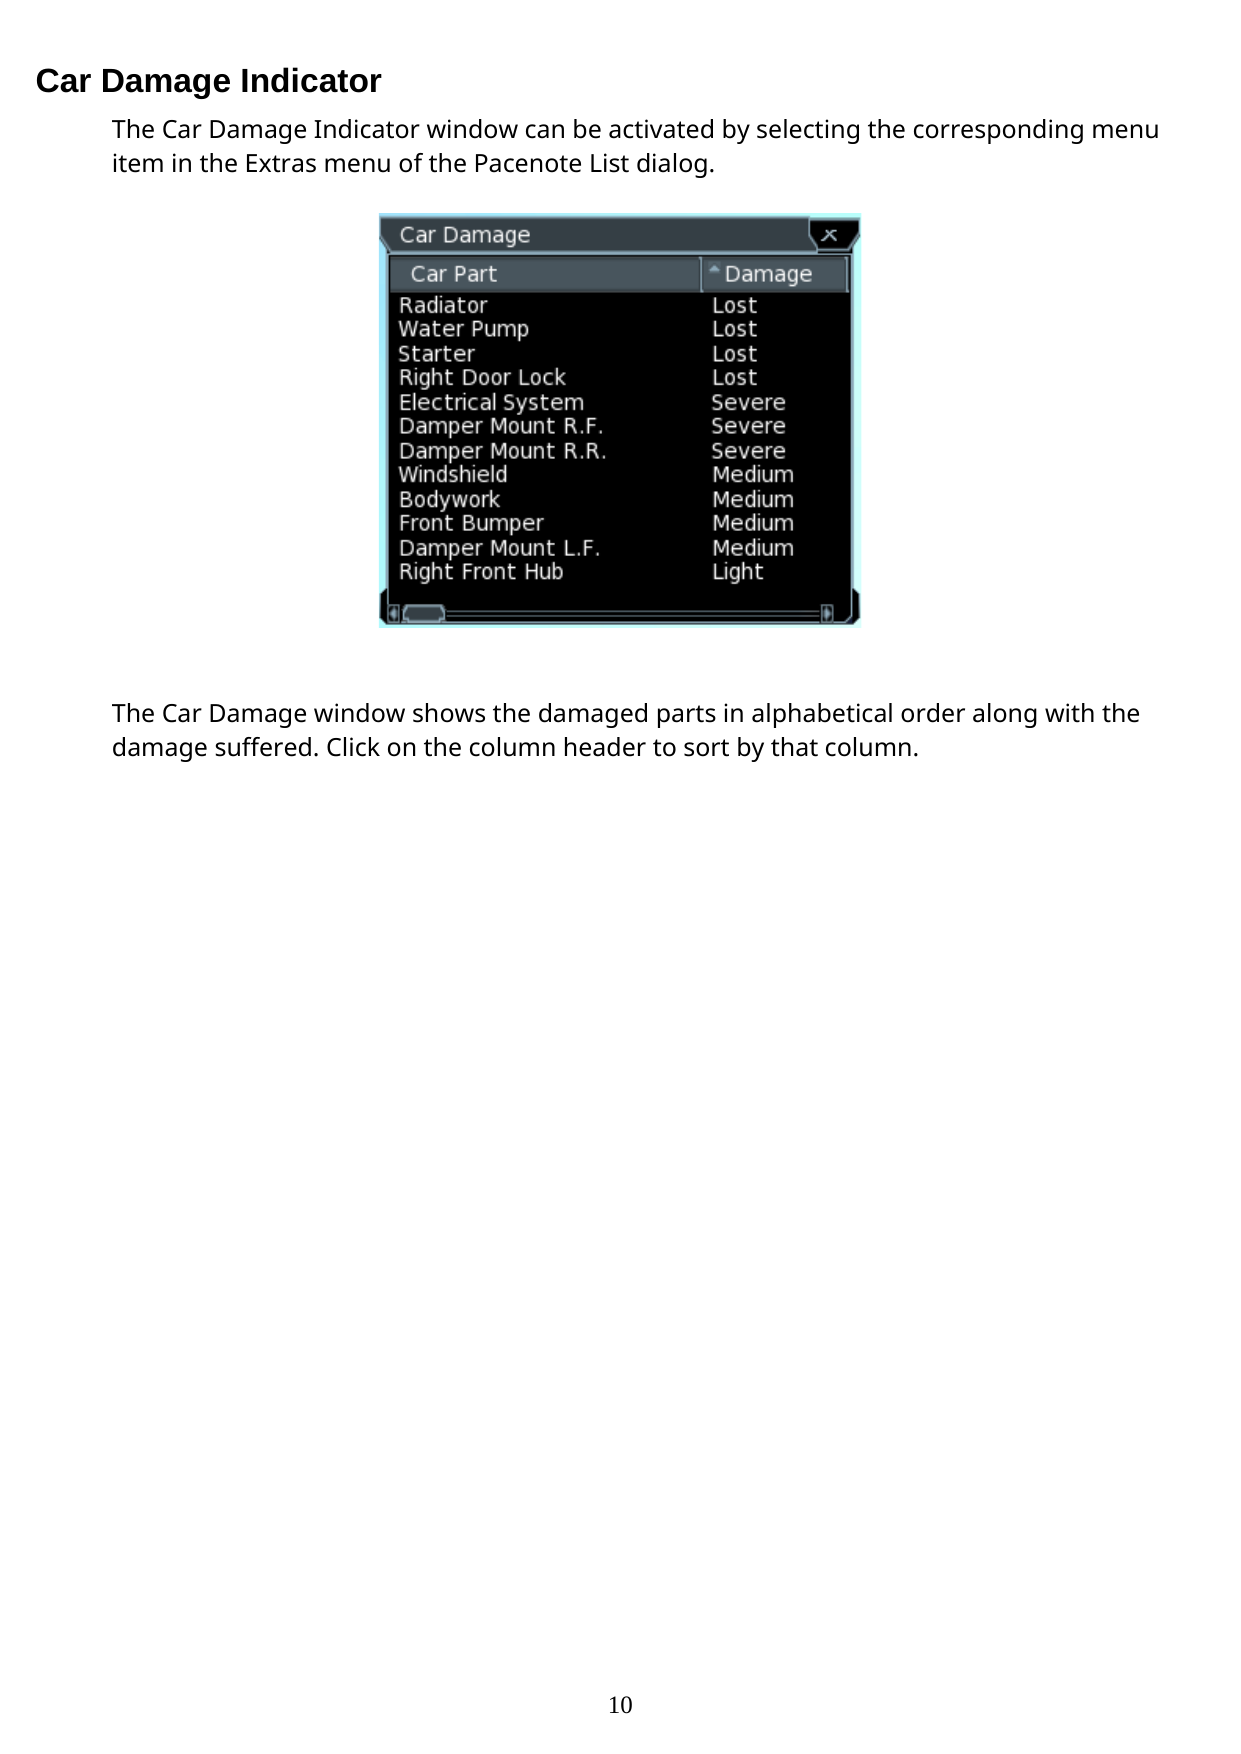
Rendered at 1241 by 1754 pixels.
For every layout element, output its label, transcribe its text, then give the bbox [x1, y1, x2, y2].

text The Car Damage Indicator window can be activated by selecting the corresponding menu item in the Extras menu of the Pacenote List dialog. [112, 112, 1205, 180]
picture [378, 213, 862, 628]
text The Car Damage window shows the damaged parts in alphabetical order along with the damage suffered. Click on the column header to sort by that column. [112, 696, 1205, 764]
subtitle Car Damage Indicator [35, 60, 1205, 99]
